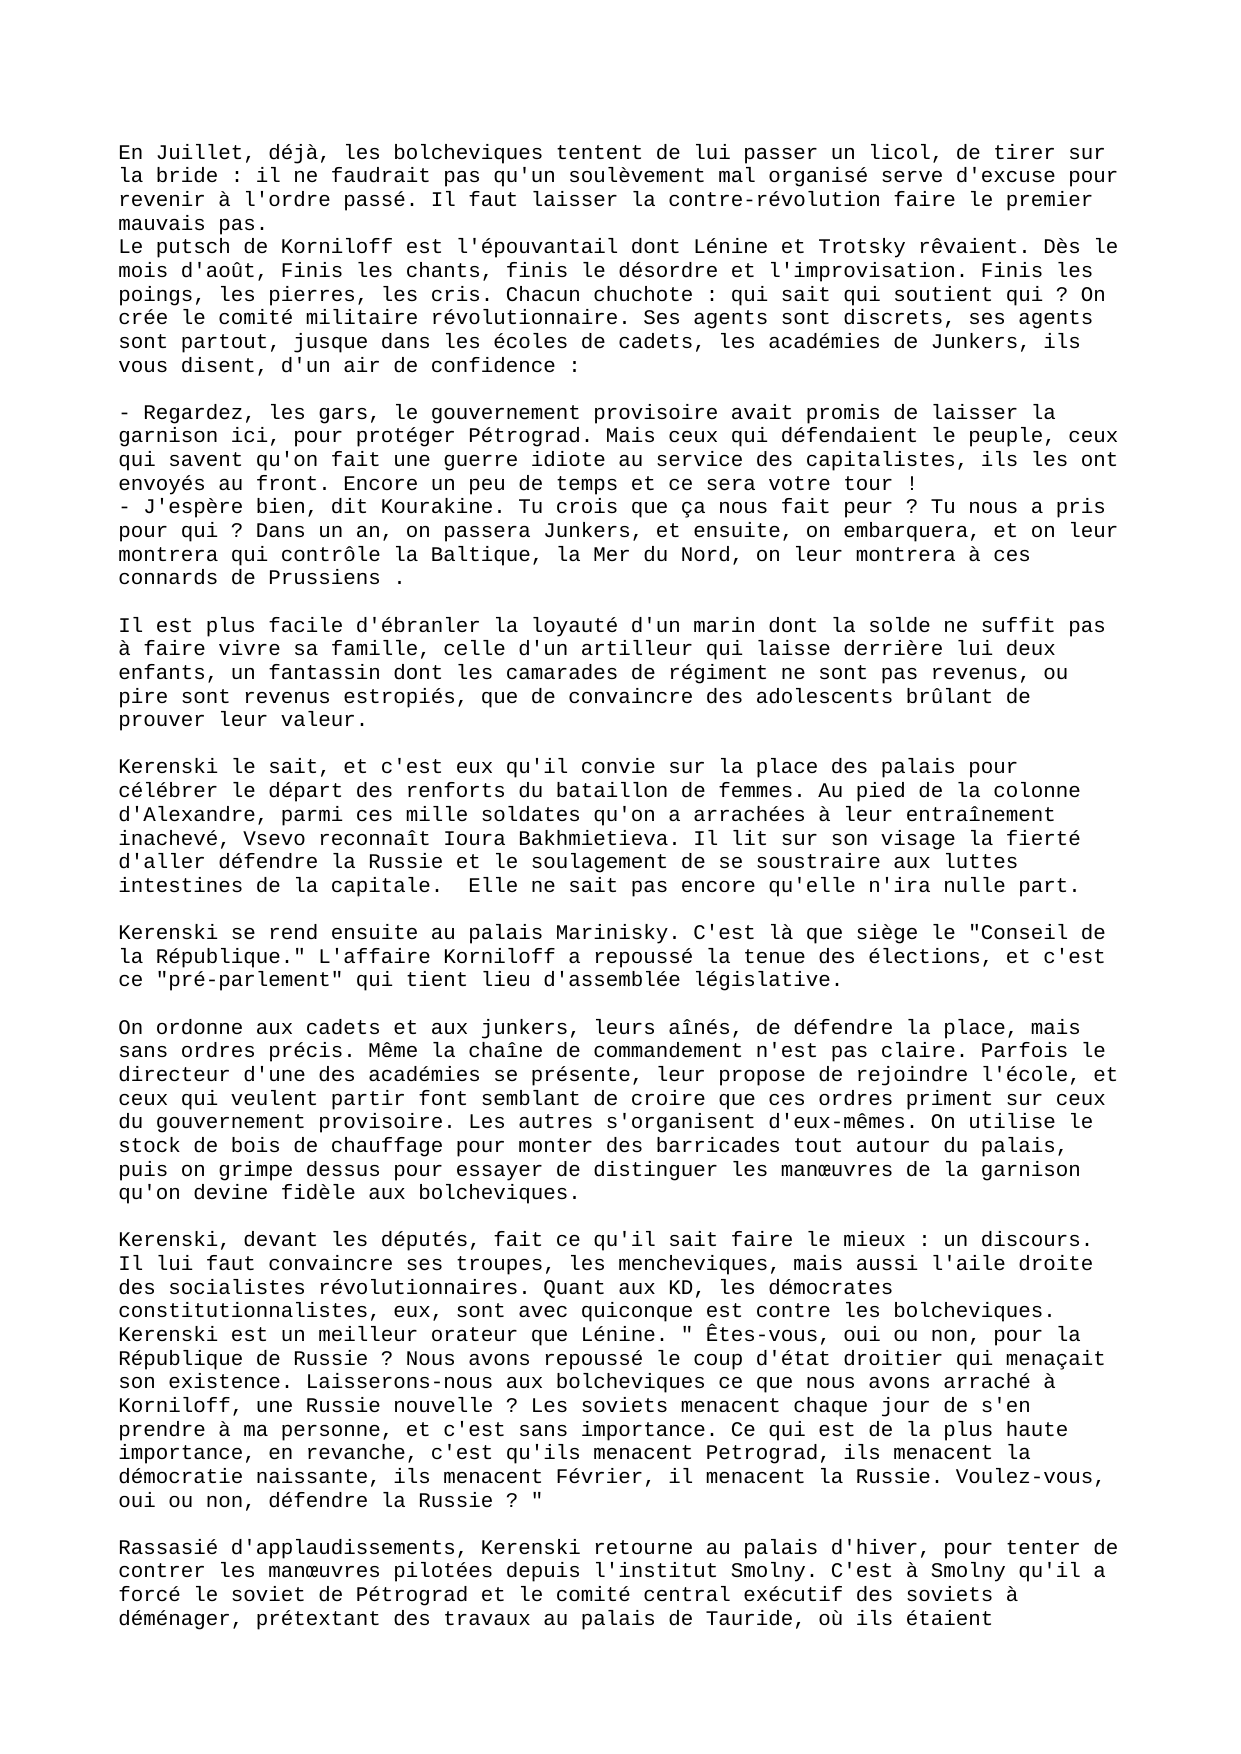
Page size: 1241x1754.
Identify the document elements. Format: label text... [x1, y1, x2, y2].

text Kerenski se rend ensuite au palais Marinisky. C'est là que siège le "Conseil de la République." L'affaire Korniloff a repoussé la tenue des élections, et c'est ce "pré-parlement" qui tient lieu d'assemblée législative. [118, 922, 1122, 993]
text Rassasié d'applaudissements, Kerenski retourne au palais d'hiver, pour tenter de contrer les manœuvres pilotées depuis l'institut Smolny. C'est à Smolny qu'il a forcé le soviet de Pétrograd et le comité central exécutif des soviets à déménager, prétextant des travaux au palais de Tauride, où ils étaient [118, 1537, 1122, 1631]
text - Regardez, les gars, le gouvernement provisoire avait promis de laisser la garnison ici, pour protéger Pétrograd. Mais ceux qui défendaient le peuple, ceux qui savent qu'on fait une guerre idiote au service des capitalistes, ils les ont envoyés au front. Encore un peu de temps et ce sera votre tour ! [118, 402, 1122, 496]
text Kerenski, devant les députés, fait ce qu'il sait faire le mieux : un discours. Il lui faut convaincre ses troupes, les mencheviques, mais aussi l'aile droite des socialistes révolutionnaires. Quant aux KD, les démocrates constitutionnalistes, eux, sont avec quiconque est contre les bolcheviques. Kerenski est un meilleur orateur que Lénine. " Êtes-vous, oui ou non, pour la République de Russie ? Nous avons repoussé le coup d'état droitier qui menaçait son existence. Laisserons-nous aux bolcheviques ce que nous avons arraché à Korniloff, une Russie nouvelle ? Les soviets menacent chaque jour de s'en prendre à ma personne, et c'est sans importance. Ce qui est de la plus haute importance, en revanche, c'est qu'ils menacent Petrograd, ils menacent la démocratie naissante, ils menacent Février, il menacent la Russie. Voulez-vous, oui ou non, défendre la Russie ? " [118, 1229, 1122, 1513]
text - J'espère bien, dit Kourakine. Tu crois que ça nous fait peur ? Tu nous a pris pour qui ? Dans un an, on passera Junkers, et ensuite, on embarquera, et on leur montrera qui contrôle la Baltique, la Mer du Nord, on leur montrera à ces connards de Prussiens . [118, 496, 1122, 591]
text On ordonne aux cadets et aux junkers, leurs aînés, de défendre la place, mais sans ordres précis. Même la chaîne de commandement n'est pas claire. Parfois le directeur d'une des académies se présente, leur propose de rejoindre l'école, et ceux qui veulent partir font semblant de croire que ces ordres priment sur ceux du gouvernement provisoire. Les autres s'organisent d'eux-mêmes. On utilise le stock de bois de chauffage pour monter des barricades tout autour du palais, puis on grimpe dessus pour essayer de distinguer les manœuvres de la garnison qu'on devine fidèle aux bolcheviques. [118, 1017, 1122, 1206]
text En Juillet, déjà, les bolcheviques tentent de lui passer un licol, de tirer sur la bride : il ne faudrait pas qu'un soulèvement mal organisé serve d'excuse pour revenir à l'ordre passé. Il faut laisser la contre-révolution faire le premier mauvais pas. [118, 142, 1122, 236]
text Le putsch de Korniloff est l'épouvantail dont Lénine et Trotsky rêvaient. Dès le mois d'août, Finis les chants, finis le désordre et l'improvisation. Finis les poings, les pierres, les cris. Chacun chuchote : qui sait qui soutient qui ? On crée le comité militaire révolutionnaire. Ses agents sont discrets, ses agents sont partout, jusque dans les écoles de cadets, les académies de Junkers, ils vous disent, d'un air de confidence : [118, 236, 1122, 378]
text Kerenski le sait, et c'est eux qu'il convie sur la place des palais pour célébrer le départ des renforts du bataillon de femmes. Au pied de la colonne d'Alexandre, parmi ces mille soldates qu'on a arrachées à leur entraînement inachevé, Vsevo reconnaît Ioura Bakhmietieva. Il lit sur son visage la fierté d'aller défendre la Russie et le soulagement de se soustraire aux luttes intestines de la capitale. Elle ne sait pas encore qu'elle n'ira nulle part. [118, 757, 1122, 898]
text Il est plus facile d'ébranler la loyauté d'un marin dont la solde ne suffit pas à faire vivre sa famille, celle d'un artilleur qui laisse derrière lui deux enfants, un fantassin dont les camarades de régiment ne sont pas revenus, ou pire sont revenus estropiés, que de convaincre des adolescents brûlant de prouver leur valeur. [118, 615, 1122, 733]
